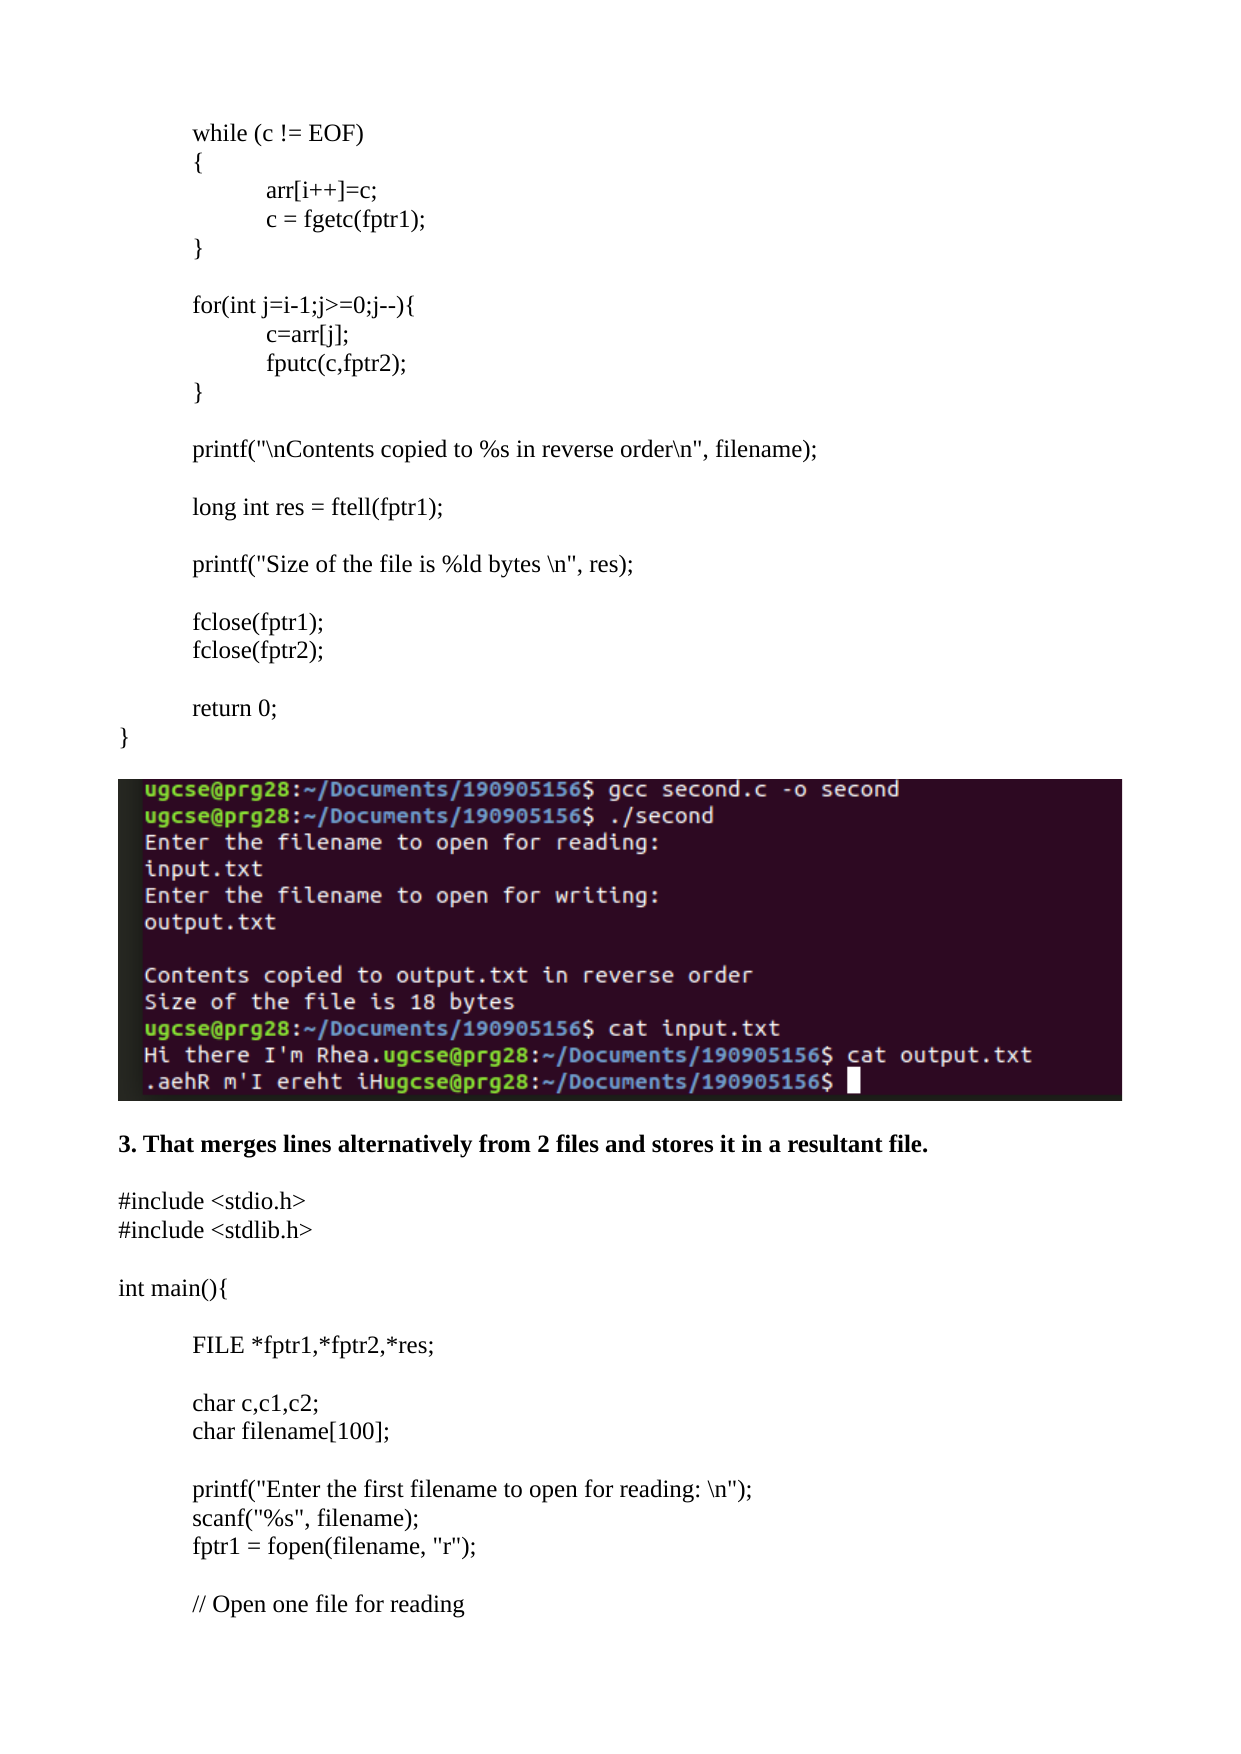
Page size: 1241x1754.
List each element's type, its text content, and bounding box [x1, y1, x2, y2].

text #include <stdio.h> [118, 1186, 1122, 1215]
text printf("\nContents copied to %s in reverse order\n", filename); [118, 434, 1122, 463]
text c = fgetc(fptr1); [118, 204, 1122, 233]
text fptr1 = fopen(filename, "r"); [118, 1531, 1122, 1560]
text for(int j=i-1;j>=0;j--){ [118, 291, 1122, 319]
text fputc(c,fptr2); [118, 348, 1122, 377]
text } [118, 377, 1122, 406]
text c=arr[j]; [118, 319, 1122, 348]
picture [118, 779, 1123, 1101]
text } [118, 233, 1122, 262]
text #include <stdlib.h> [118, 1215, 1122, 1244]
text { [118, 147, 1122, 176]
text arr[i++]=c; [118, 176, 1122, 204]
text } [118, 722, 1122, 751]
text scanf("%s", filename); [118, 1503, 1122, 1531]
text return 0; [118, 693, 1122, 722]
text printf("Size of the file is %ld bytes \n", res); [118, 549, 1122, 578]
text fclose(fptr1); [118, 607, 1122, 636]
text int main(){ [118, 1273, 1122, 1301]
text while (c != EOF) [118, 118, 1122, 147]
text FILE *fptr1,*fptr2,*res; [118, 1330, 1122, 1359]
text char c,c1,c2; [118, 1388, 1122, 1416]
text char filename[100]; [118, 1416, 1122, 1445]
text fclose(fptr2); [118, 636, 1122, 664]
text long int res = ftell(fptr1); [118, 492, 1122, 521]
text 3. That merges lines alternatively from 2 files and stores it in a resultant file. [118, 1129, 1122, 1158]
text // Open one file for reading [118, 1589, 1122, 1618]
text printf("Enter the first filename to open for reading: \n"); [118, 1474, 1122, 1503]
